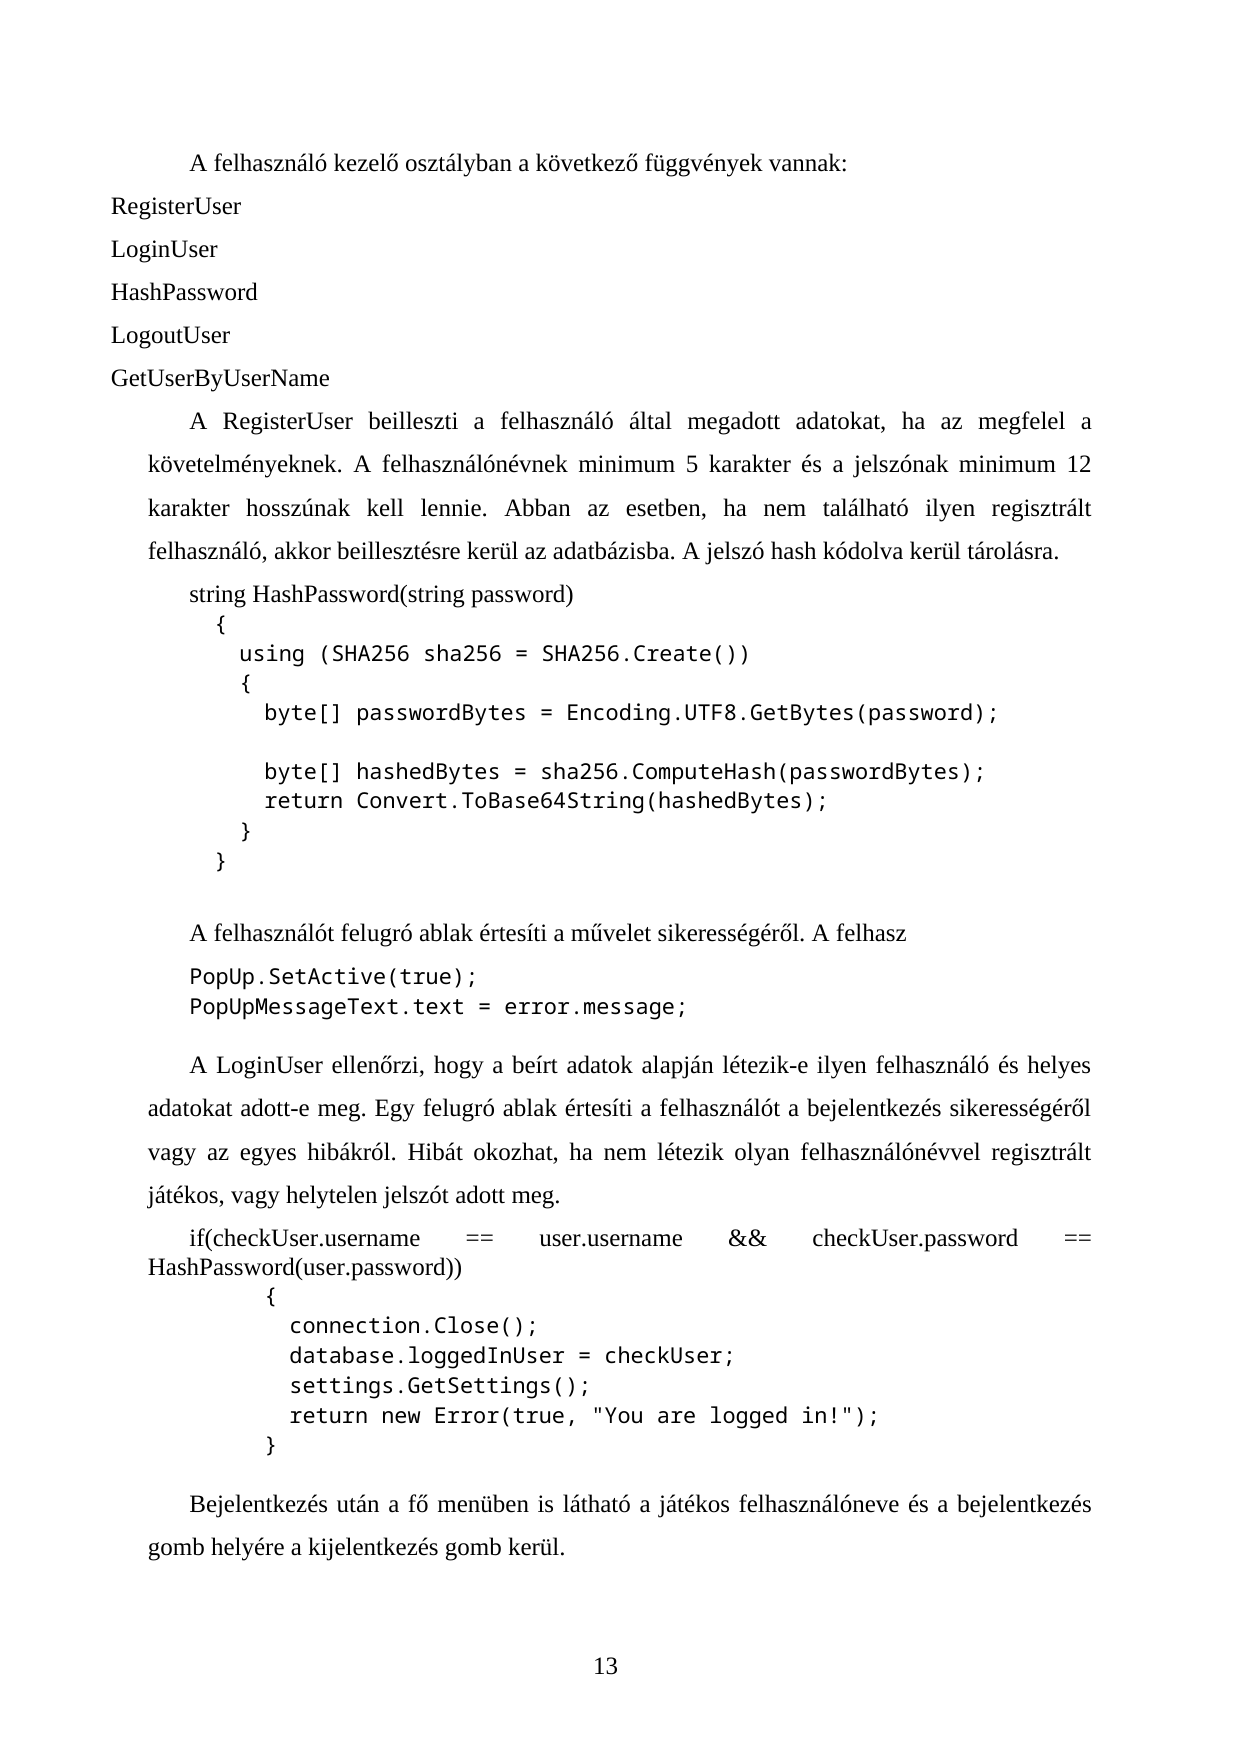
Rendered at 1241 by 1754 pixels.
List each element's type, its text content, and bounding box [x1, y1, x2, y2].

text RegisterUser [111, 191, 1092, 219]
text return new Error(true, "You are logged in!"); [148, 1399, 1092, 1429]
text PopUpMessageText.text = error.message; [148, 991, 1092, 1021]
text GetUserByUserName [111, 363, 1092, 392]
text A LoginUser ellenőrzi, hogy a beírt adatok alapján létezik-e ilyen felhasználó és helyes adatokat adott-e meg. Egy felugró ablak értesíti a felhasználót a bejelentkezés sikerességéről vagy az egyes hibákról. Hibát okozhat, ha nem létezik olyan felhasználónévvel regisztrált játékos, vagy helytelen jelszót adott meg. [148, 1050, 1092, 1208]
text A felhasználót felugró ablak értesíti a művelet sikerességéről. A felhasz [148, 918, 1092, 947]
text HashPassword [111, 277, 1092, 306]
text } [148, 1429, 1092, 1459]
text { [148, 667, 1092, 697]
text byte[] passwordBytes = Encoding.UTF8.GetBytes(password); [148, 697, 1092, 727]
text { [148, 1280, 1092, 1310]
text byte[] hashedBytes = sha256.ComputeHash(passwordBytes); [148, 756, 1092, 785]
text PopUp.SetActive(true); [148, 961, 1092, 991]
text } [148, 845, 1092, 875]
text using (SHA256 sha256 = SHA256.Create()) [148, 637, 1092, 667]
text if(checkUser.username == user.username && checkUser.password == HashPassword(user.password)) [148, 1223, 1092, 1280]
text Bejelentkezés után a fő menüben is látható a játékos felhasználóneve és a bejelentkezés gomb helyére a kijelentkezés gomb kerül. [148, 1489, 1092, 1561]
text string HashPassword(string password) [148, 579, 1092, 608]
text { [148, 608, 1092, 637]
text A felhasználó kezelő osztályban a következő függvények vannak: [148, 148, 1092, 176]
text settings.GetSettings(); [148, 1370, 1092, 1399]
text LoginUser [111, 234, 1092, 263]
text connection.Close(); [148, 1310, 1092, 1340]
text LogoutUser [111, 320, 1092, 349]
text return Convert.ToBase64String(hashedBytes); [148, 785, 1092, 815]
text } [148, 815, 1092, 845]
text A RegisterUser beilleszti a felhasználó által megadott adatokat, ha az megfelel a követelményeknek. A felhasználónévnek minimum 5 karakter és a jelszónak minimum 12 karakter hosszúnak kell lennie. Abban az esetben, ha nem található ilyen regisztrált felhasználó, akkor beillesztésre kerül az adatbázisba. A jelszó hash kódolva kerül tárolásra. [148, 406, 1092, 564]
text database.loggedInUser = checkUser; [148, 1340, 1092, 1370]
